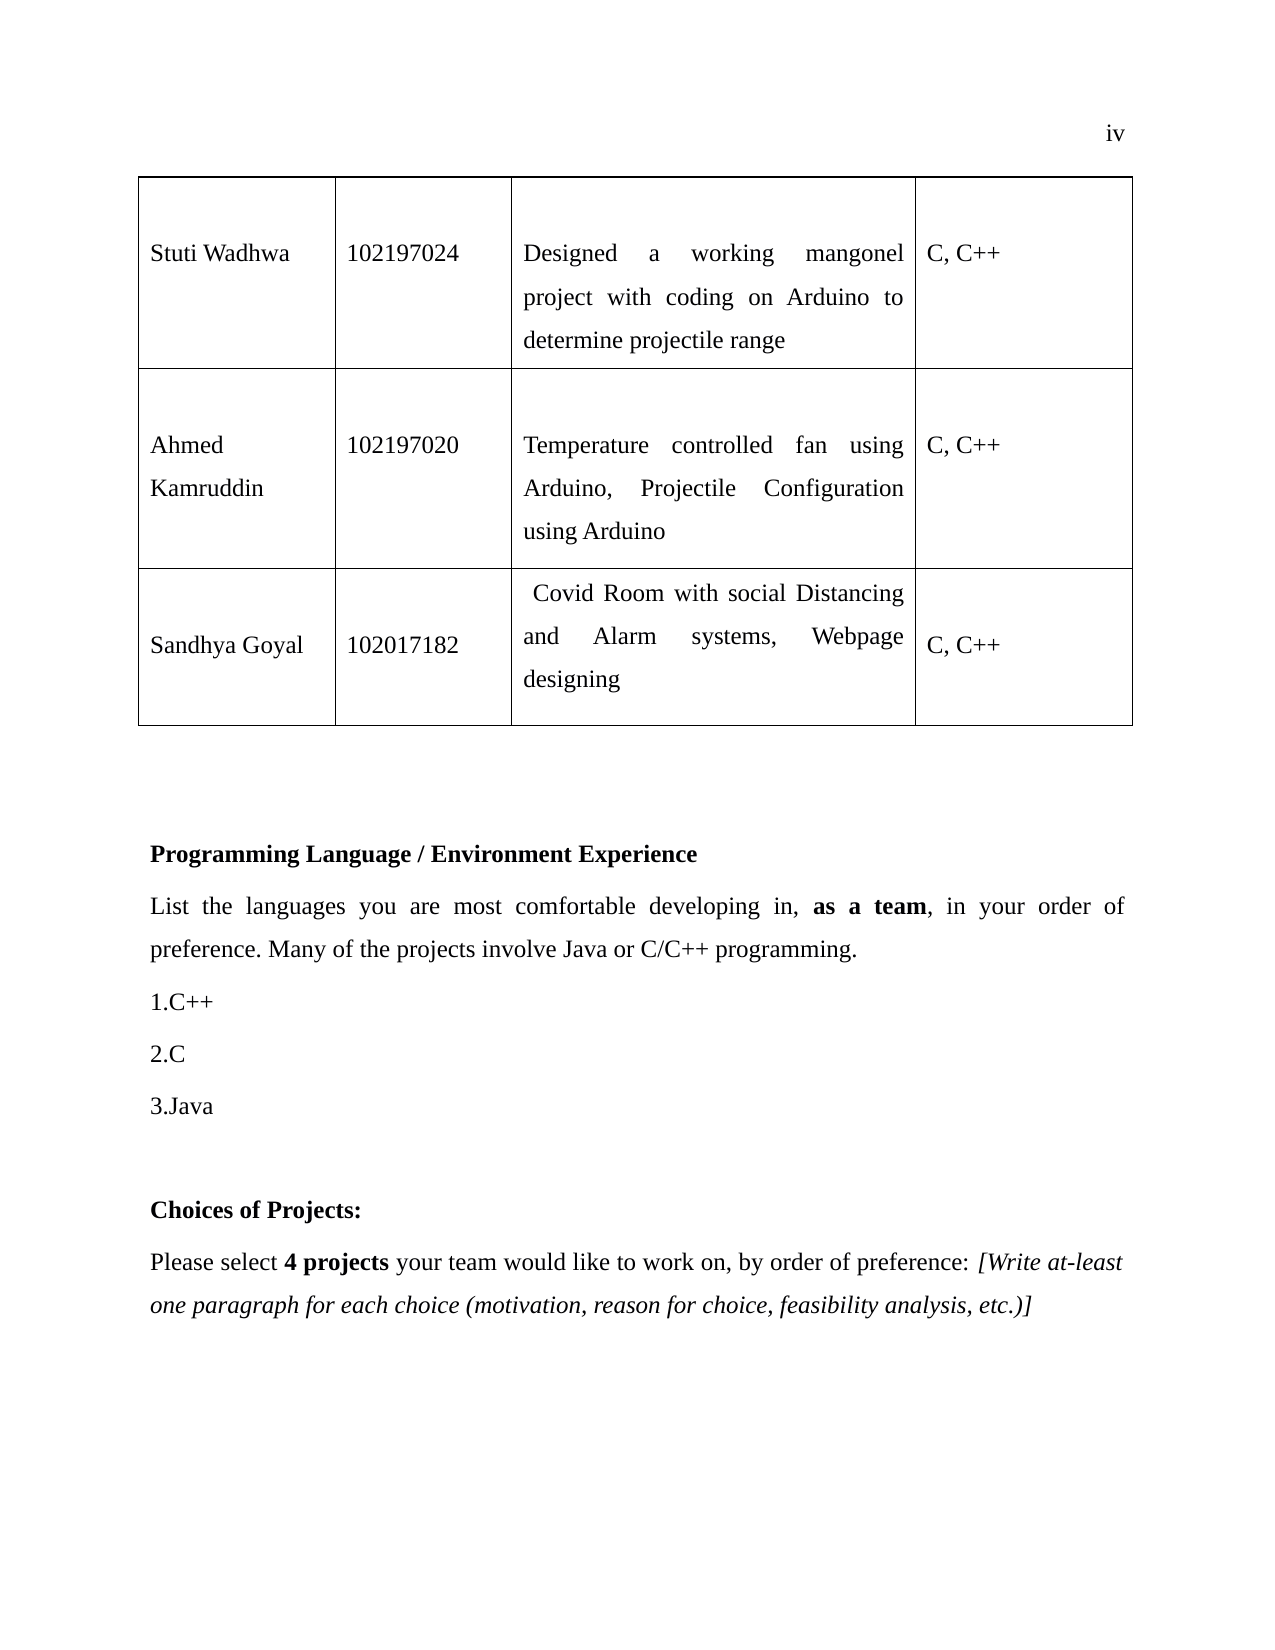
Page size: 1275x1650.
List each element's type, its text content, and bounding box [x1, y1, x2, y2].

text Please select 4 projects your team would like to work on, by order of preference: [Write at-least one paragraph for each choice (motivation, reason for choice, feasibility analysis, etc.)] [150, 1247, 1125, 1319]
text 1.C++ [150, 987, 1125, 1015]
table_cell 102017182 [336, 569, 511, 725]
text Programming Language / Environment Experience [150, 839, 1125, 868]
text 2.C [150, 1039, 1125, 1067]
table_cell 102197024 [336, 178, 511, 368]
table_cell C, C++ [916, 369, 1132, 568]
table_cell C, C++ [916, 569, 1132, 725]
text List the languages you are most comfortable developing in, as a team, in your order of preference. Many of the projects involve Java or C/C++ programming. [150, 891, 1125, 963]
table_cell C, C++ [916, 178, 1132, 368]
table_cell Sandhya Goyal [139, 569, 335, 725]
table_cell Ahmed Kamruddin [139, 369, 335, 568]
text 3.Java [150, 1091, 1125, 1119]
table_cell Temperature controlled fan using Arduino, Projectile Configuration using Arduino [512, 369, 915, 568]
table_cell Covid Room with social Distancing and Alarm systems, Webpage designing [512, 569, 915, 725]
table_cell Designed a working mangonel project with coding on Arduino to determine projectile range [512, 178, 915, 368]
table_cell Stuti Wadhwa [139, 178, 335, 368]
text Choices of Projects: [150, 1195, 1125, 1224]
table_cell 102197020 [336, 369, 511, 568]
